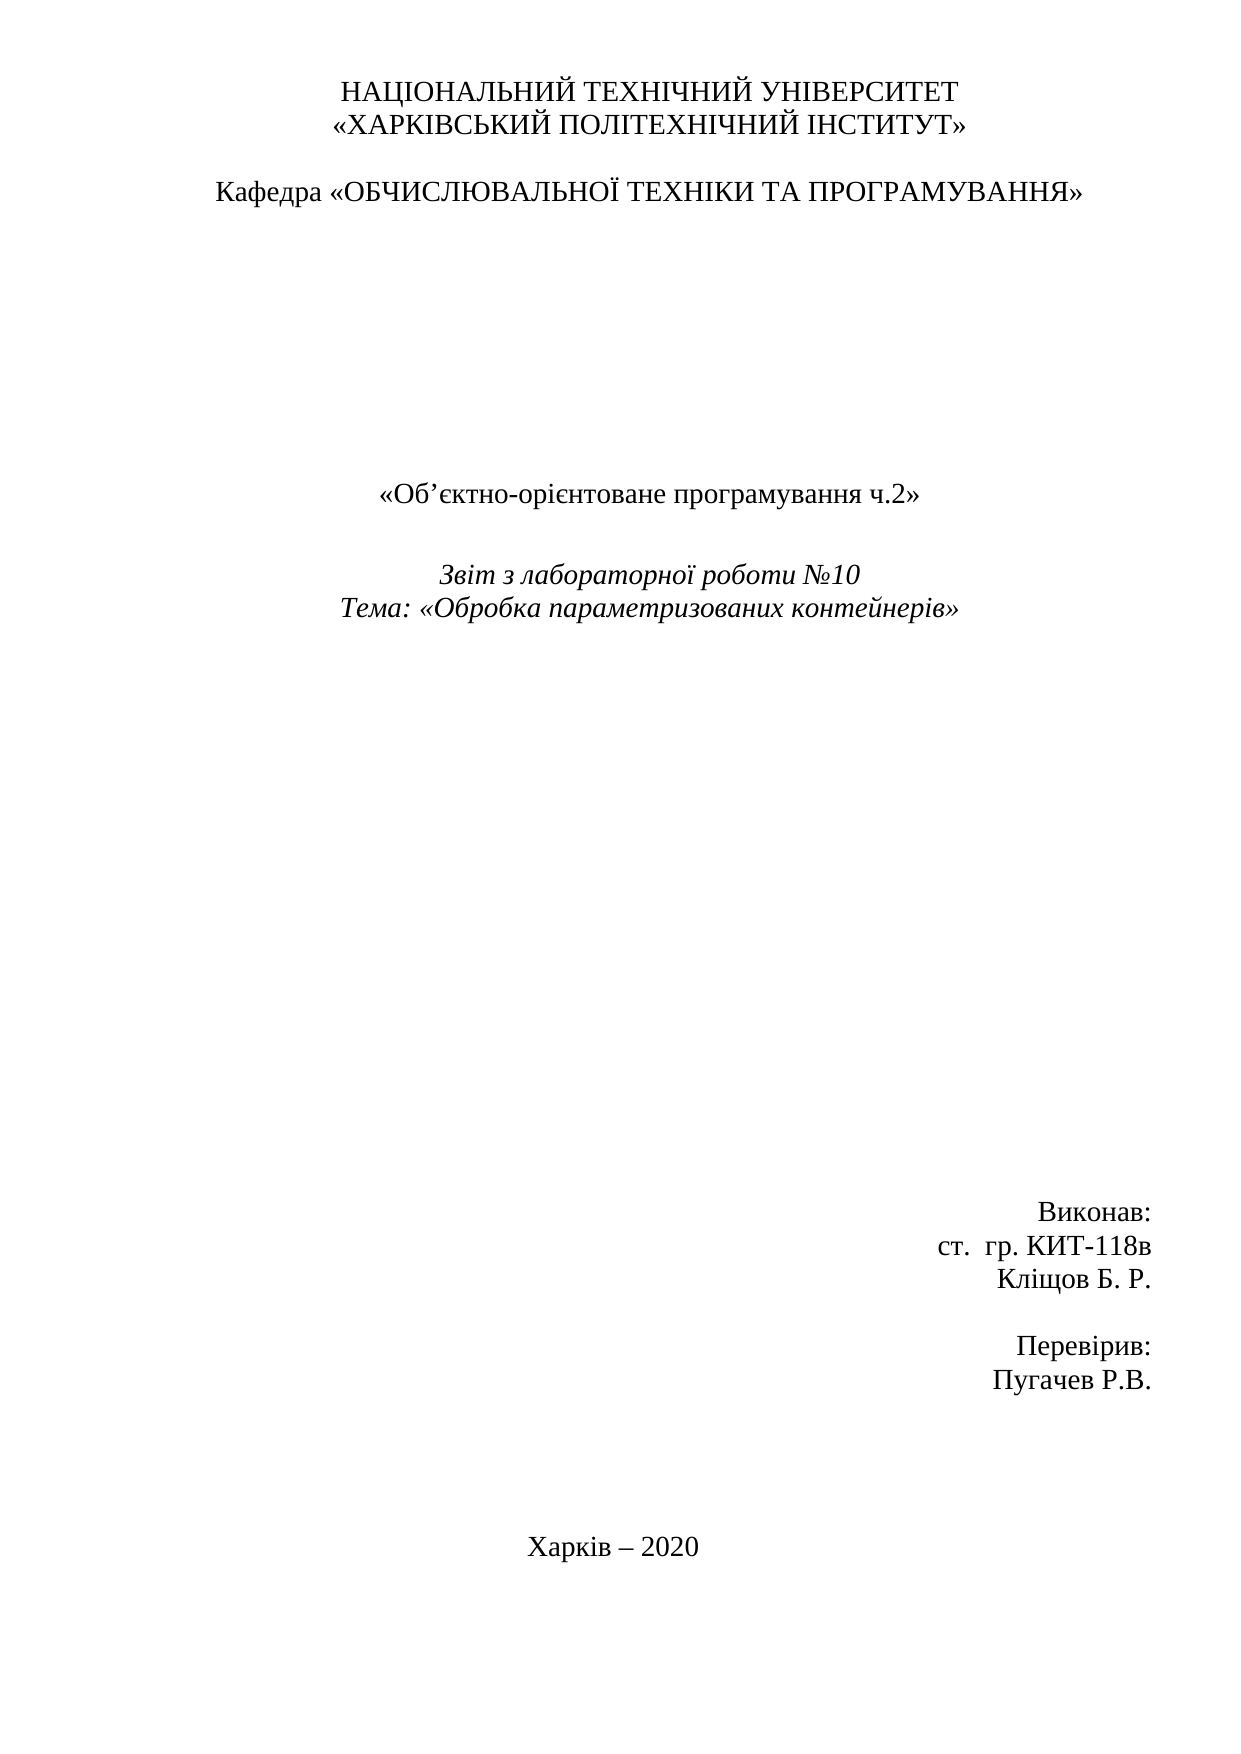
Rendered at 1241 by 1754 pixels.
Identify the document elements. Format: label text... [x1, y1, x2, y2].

text Перевірив: [466, 1328, 1152, 1362]
subtitle «Об’єктно-орієнтоване програмування ч.2» [148, 476, 1152, 510]
text Кафедра «ОБЧИСЛЮВАЛЬНОЇ ТЕХНІКИ ТА ПРОГРАМУВАННЯ» [148, 174, 1152, 208]
text ст. гр. КИТ-118в [466, 1228, 1152, 1261]
text Харків – 2020 [148, 1529, 1152, 1563]
text Пугачев Р.В. [466, 1362, 1152, 1395]
text Звiт з лабораторної роботи №10 [148, 557, 1152, 590]
text Тема: «Обробка параметризованих контейнерів» [148, 590, 1152, 624]
text Кліщов Б. Р. [466, 1261, 1152, 1295]
text НАЦІОНАЛЬНИЙ ТЕХНІЧНИЙ УНІВЕРСИТЕТ [148, 74, 1152, 107]
text «ХАРКІВСЬКИЙ ПОЛІТЕХНІЧНИЙ ІНСТИТУТ» [148, 107, 1152, 141]
text Виконав: [466, 1194, 1152, 1228]
